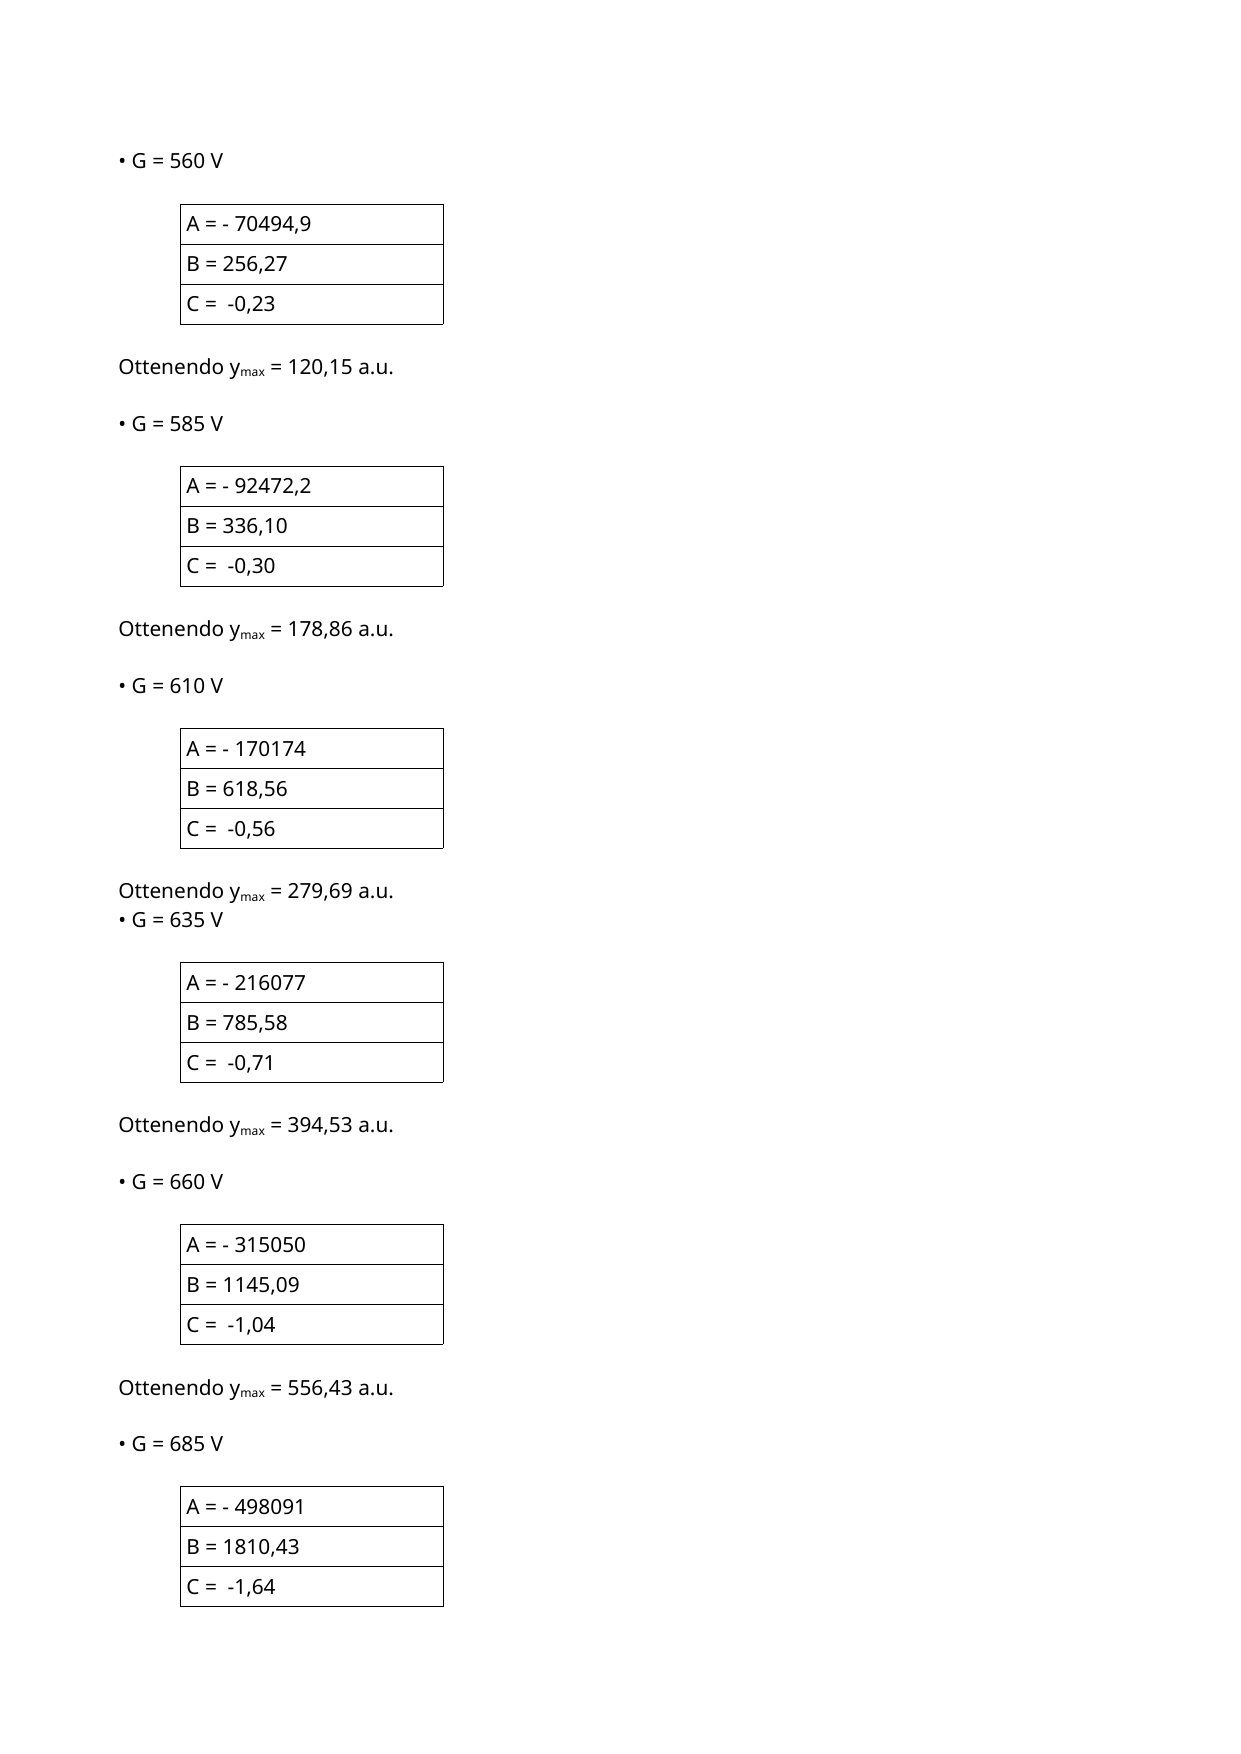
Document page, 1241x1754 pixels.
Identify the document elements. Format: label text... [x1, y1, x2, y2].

text • G = 635 V [118, 905, 1122, 933]
text • G = 560 V [118, 147, 1122, 175]
table_cell B = 1810,43 [181, 1527, 443, 1566]
table_cell B = 1145,09 [181, 1265, 443, 1304]
text Ottenendo ymax = 178,86 a.u. [118, 614, 1122, 643]
table_cell B = 618,56 [181, 769, 443, 808]
text • G = 660 V [118, 1167, 1122, 1196]
table_cell C = -0,30 [181, 547, 443, 586]
table_header A = - 216077 [181, 963, 443, 1002]
table_cell B = 256,27 [181, 245, 443, 283]
text Ottenendo ymax = 279,69 a.u. [118, 877, 1122, 905]
table_cell B = 785,58 [181, 1003, 443, 1042]
table_header A = - 170174 [181, 729, 443, 768]
text Ottenendo ymax = 556,43 a.u. [118, 1373, 1122, 1401]
table_cell C = -0,23 [181, 285, 443, 323]
table_cell B = 336,10 [181, 507, 443, 546]
table_cell C = -1,04 [181, 1305, 443, 1344]
table_header A = - 70494,9 [181, 205, 443, 243]
table_cell C = -1,64 [181, 1567, 443, 1606]
text Ottenendo ymax = 394,53 a.u. [118, 1110, 1122, 1139]
text • G = 610 V [118, 671, 1122, 699]
table_header A = - 498091 [181, 1487, 443, 1526]
text • G = 585 V [118, 409, 1122, 437]
table_header A = - 315050 [181, 1225, 443, 1264]
table_cell C = -0,56 [181, 809, 443, 848]
text • G = 685 V [118, 1429, 1122, 1458]
table_header A = - 92472,2 [181, 467, 443, 506]
text Ottenendo ymax = 120,15 a.u. [118, 352, 1122, 380]
table_cell C = -0,71 [181, 1043, 443, 1082]
